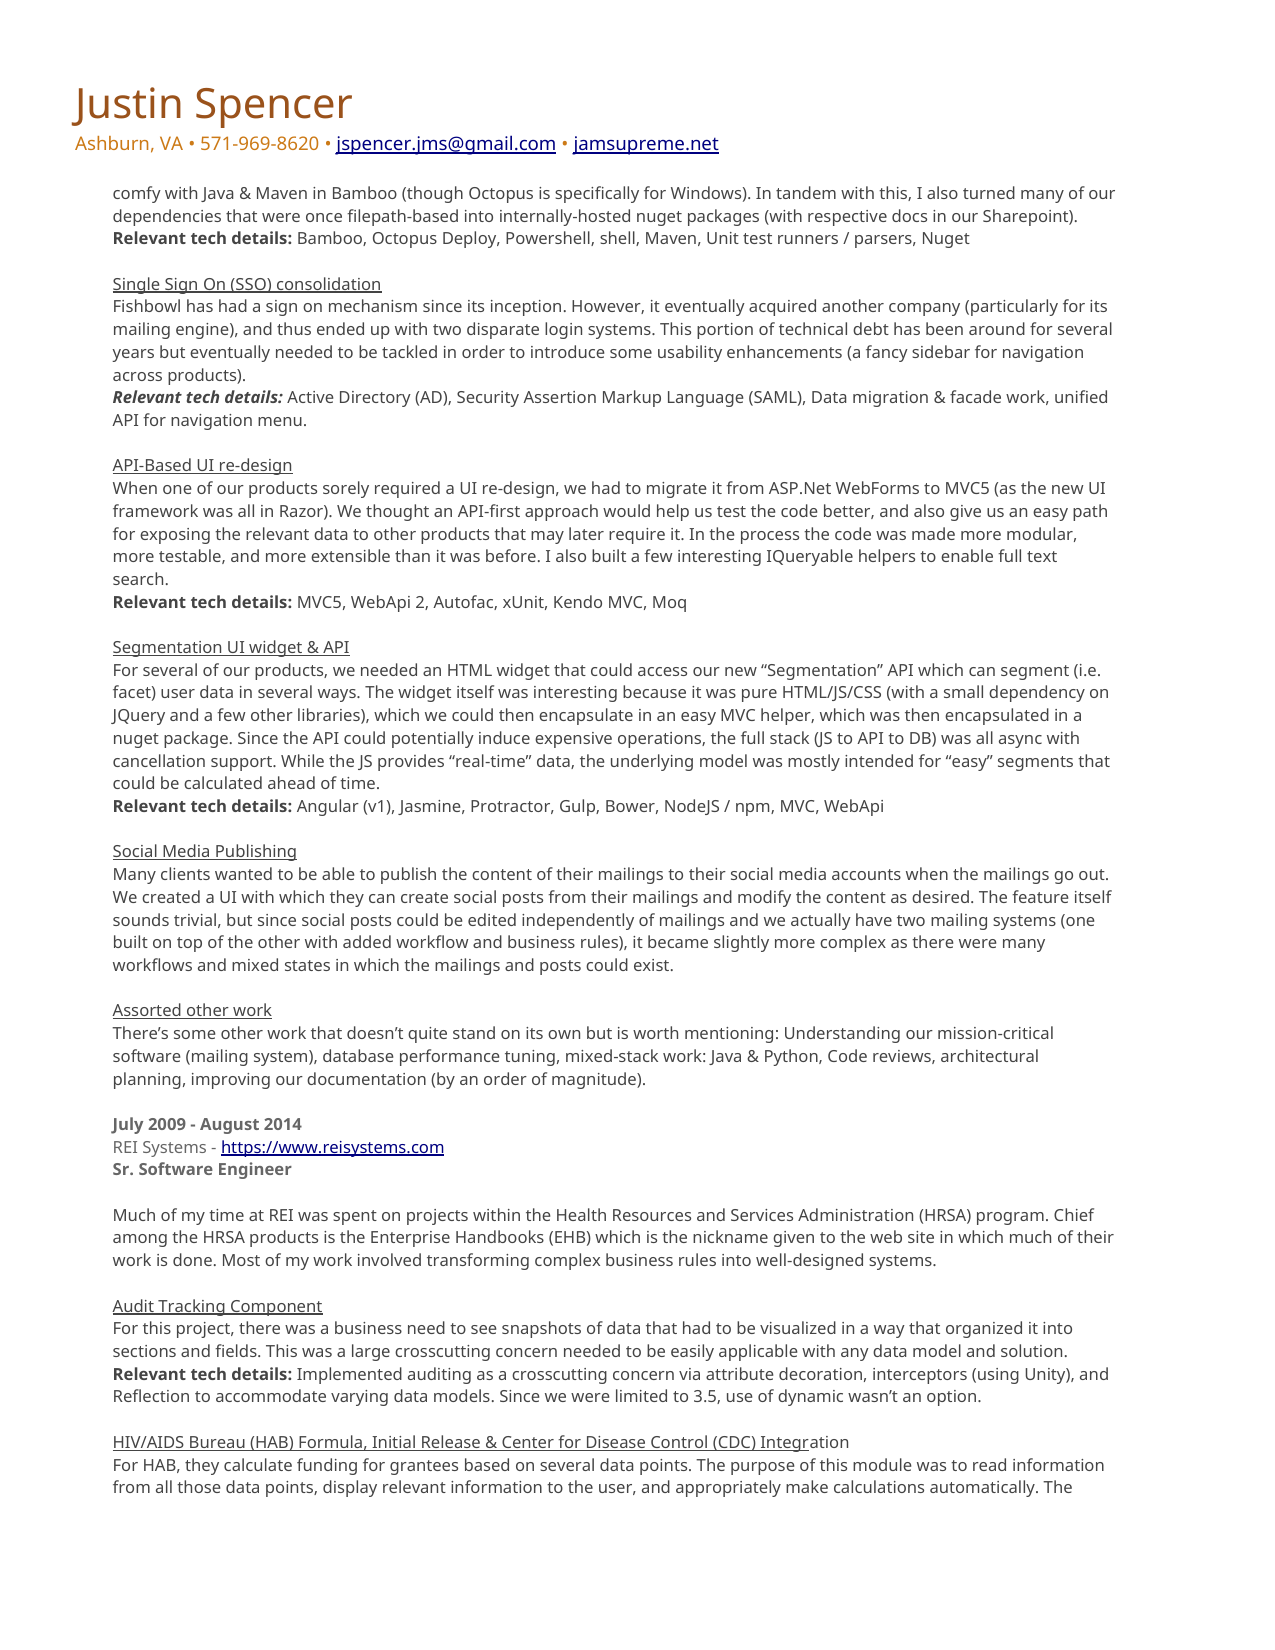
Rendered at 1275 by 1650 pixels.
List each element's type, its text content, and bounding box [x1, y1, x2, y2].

text Segmentation UI widget & API [350, 636, 1117, 658]
text Single Sign On (SSO) consolidation [112, 272, 1117, 295]
text Relevant tech details: MVC5, WebApi 2, Autofac, xUnit, Kendo MVC, Moq [687, 590, 1117, 613]
text Relevant tech details: Angular (v1), Jasmine, Protractor, Gulp, Bower, NodeJS / npm, MVC, WebApi [885, 795, 1117, 817]
text Fishbowl has had a sign on mechanism since its inception. However, it eventually acquired another company (particularly for its mailing engine), and thus ended up with two disparate login systems. This portion of technical debt has been around for several years but eventually needed to be tackled in order to introduce some usability enhancements (a fancy sidebar for navigation across products). [246, 295, 1117, 386]
text Relevant tech details: Active Directory (AD), Security Assertion Markup Language (SAML), Data migration & facade work, unified API for navigation menu. [307, 386, 1117, 431]
text REI Systems - https://www.reisystems.com [449, 1135, 1117, 1158]
text API-Based UI re-design [293, 454, 1117, 477]
text Sr. Software Engineer [292, 1158, 1117, 1181]
text Relevant tech details: Bamboo, Octopus Deploy, Powershell, shell, Maven, Unit test runners / parsers, Nuget [970, 227, 1117, 250]
text Audit Tracking Component [322, 1294, 1117, 1317]
text There’s some other work that doesn’t quite stand on its own but is worth mentioning: Understanding our mission-critical software (mailing system), database performance tuning, mixed-stack work: Java & Python, Code reviews, architectural planning, improving our documentation (by an order of magnitude). [112, 1022, 1117, 1090]
text Many clients wanted to be able to publish the content of their mailings to their social media accounts when the mailings go out. We created a UI with which they can create social posts from their mailings and modify the content as desired. The feature itself sounds trivial, but since social posts could be edited independently of mailings and we actually have two mailing systems (one built on top of the other with added workflow and business rules), it became slightly more complex as there were many workflows and mixed states in which the mailings and posts could exist. [674, 863, 1117, 976]
text Much of my time at REI was spent on projects within the Health Resources and Services Administration (HRSA) program. Chief among the HRSA products is the Enterprise Handbooks (EHB) which is the nickname given to the web site in which much of their work is done. Most of my work involved transforming complex business rules into well-designed systems. [112, 1203, 1117, 1272]
text Relevant tech details: Implemented auditing as a crosscutting concern via attribute decoration, interceptors (using Unity), and Reflection to accommodate varying data models. Since we were limited to 3.5, use of dynamic wasn’t an option. [112, 1362, 1117, 1408]
text For several of our products, we needed an HTML widget that could access our new “Segmentation” API which can segment (i.e. facet) user data in several ways. The widget itself was interesting because it was pure HTML/JS/CSS (with a small dependency on JQuery and a few other libraries), which we could then encapsulate in an easy MVC helper, which was then encapsulated in a nuget package. Since the API could potentially induce expensive operations, the full stack (JS to API to DB) was all async with cancellation support. While the JS provides “real-time” data, the underlying model was mostly intended for “easy” segments that could be calculated ahead of time. [112, 658, 1117, 795]
text Assorted other work [272, 999, 1117, 1022]
text When one of our products sorely required a UI re-design, we had to migrate it from ASP.Net WebForms to MVC5 (as the new UI framework was all in Razor). We thought an API-first approach would help us test the code better, and also give us an easy path for exposing the relevant data to other products that may later require it. In the process the code was made more modular, more testable, and more extensible than it was before. I also built a few interesting IQueryable helpers to enable full text search. [112, 477, 1117, 590]
text July 2009 - August 2014 [302, 1113, 1117, 1135]
text Social Media Publishing [297, 840, 1117, 863]
text HIV/AIDS Bureau (HAB) Formula, Initial Release & Center for Disease Control (CDC) Integration [849, 1431, 1117, 1453]
